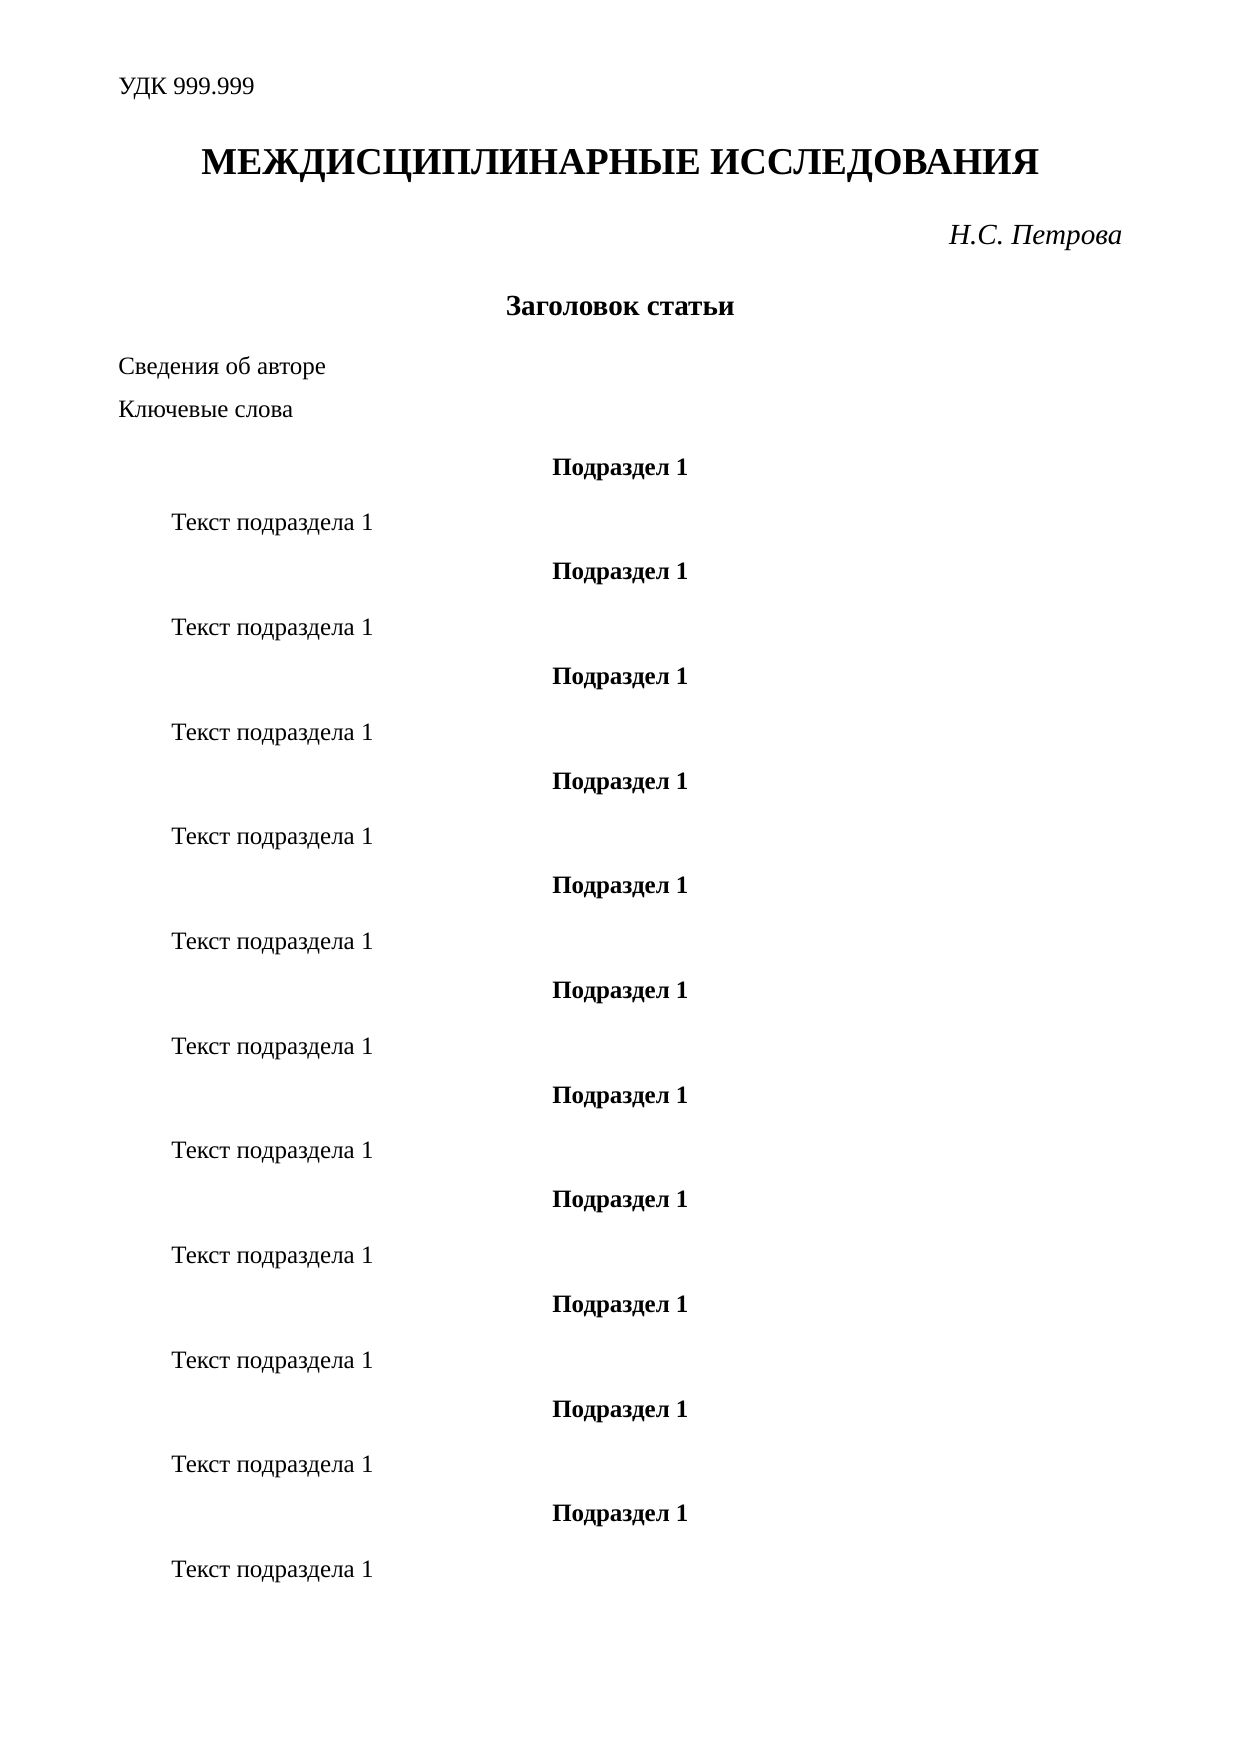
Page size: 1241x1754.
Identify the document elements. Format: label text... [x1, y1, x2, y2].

subtitle МЕЖДИСЦИПЛИНАРНЫЕ ИССЛЕДОВАНИЯ [118, 139, 1122, 183]
subtitle Подраздел 1 [118, 1184, 1122, 1213]
text Текст подраздела 1 [118, 1345, 1122, 1373]
text Текст подраздела 1 [118, 1449, 1122, 1478]
text Текст подраздела 1 [118, 612, 1122, 641]
text Текст подраздела 1 [118, 1135, 1122, 1164]
text Текст подраздела 1 [118, 717, 1122, 745]
subtitle Подраздел 1 [118, 556, 1122, 585]
subtitle Подраздел 1 [118, 1080, 1122, 1108]
subtitle Подраздел 1 [118, 661, 1122, 690]
text Ключевые слова [118, 394, 1122, 423]
text Текст подраздела 1 [118, 926, 1122, 955]
subtitle Подраздел 1 [118, 870, 1122, 899]
text Текст подраздела 1 [118, 1240, 1122, 1269]
subtitle Подраздел 1 [118, 452, 1122, 480]
text Текст подраздела 1 [118, 1031, 1122, 1059]
text УДК 999.999 [118, 71, 1122, 99]
subtitle Подраздел 1 [118, 1289, 1122, 1318]
subtitle Подраздел 1 [118, 1498, 1122, 1527]
subtitle Подраздел 1 [118, 975, 1122, 1004]
text Н.С. Петрова [118, 217, 1122, 250]
subtitle Подраздел 1 [118, 766, 1122, 794]
text Текст подраздела 1 [118, 1554, 1122, 1583]
text Текст подраздела 1 [118, 821, 1122, 850]
text Сведения об авторе [118, 351, 1122, 379]
subtitle Заголовок статьи [118, 288, 1122, 322]
text Текст подраздела 1 [118, 507, 1122, 536]
subtitle Подраздел 1 [118, 1394, 1122, 1423]
